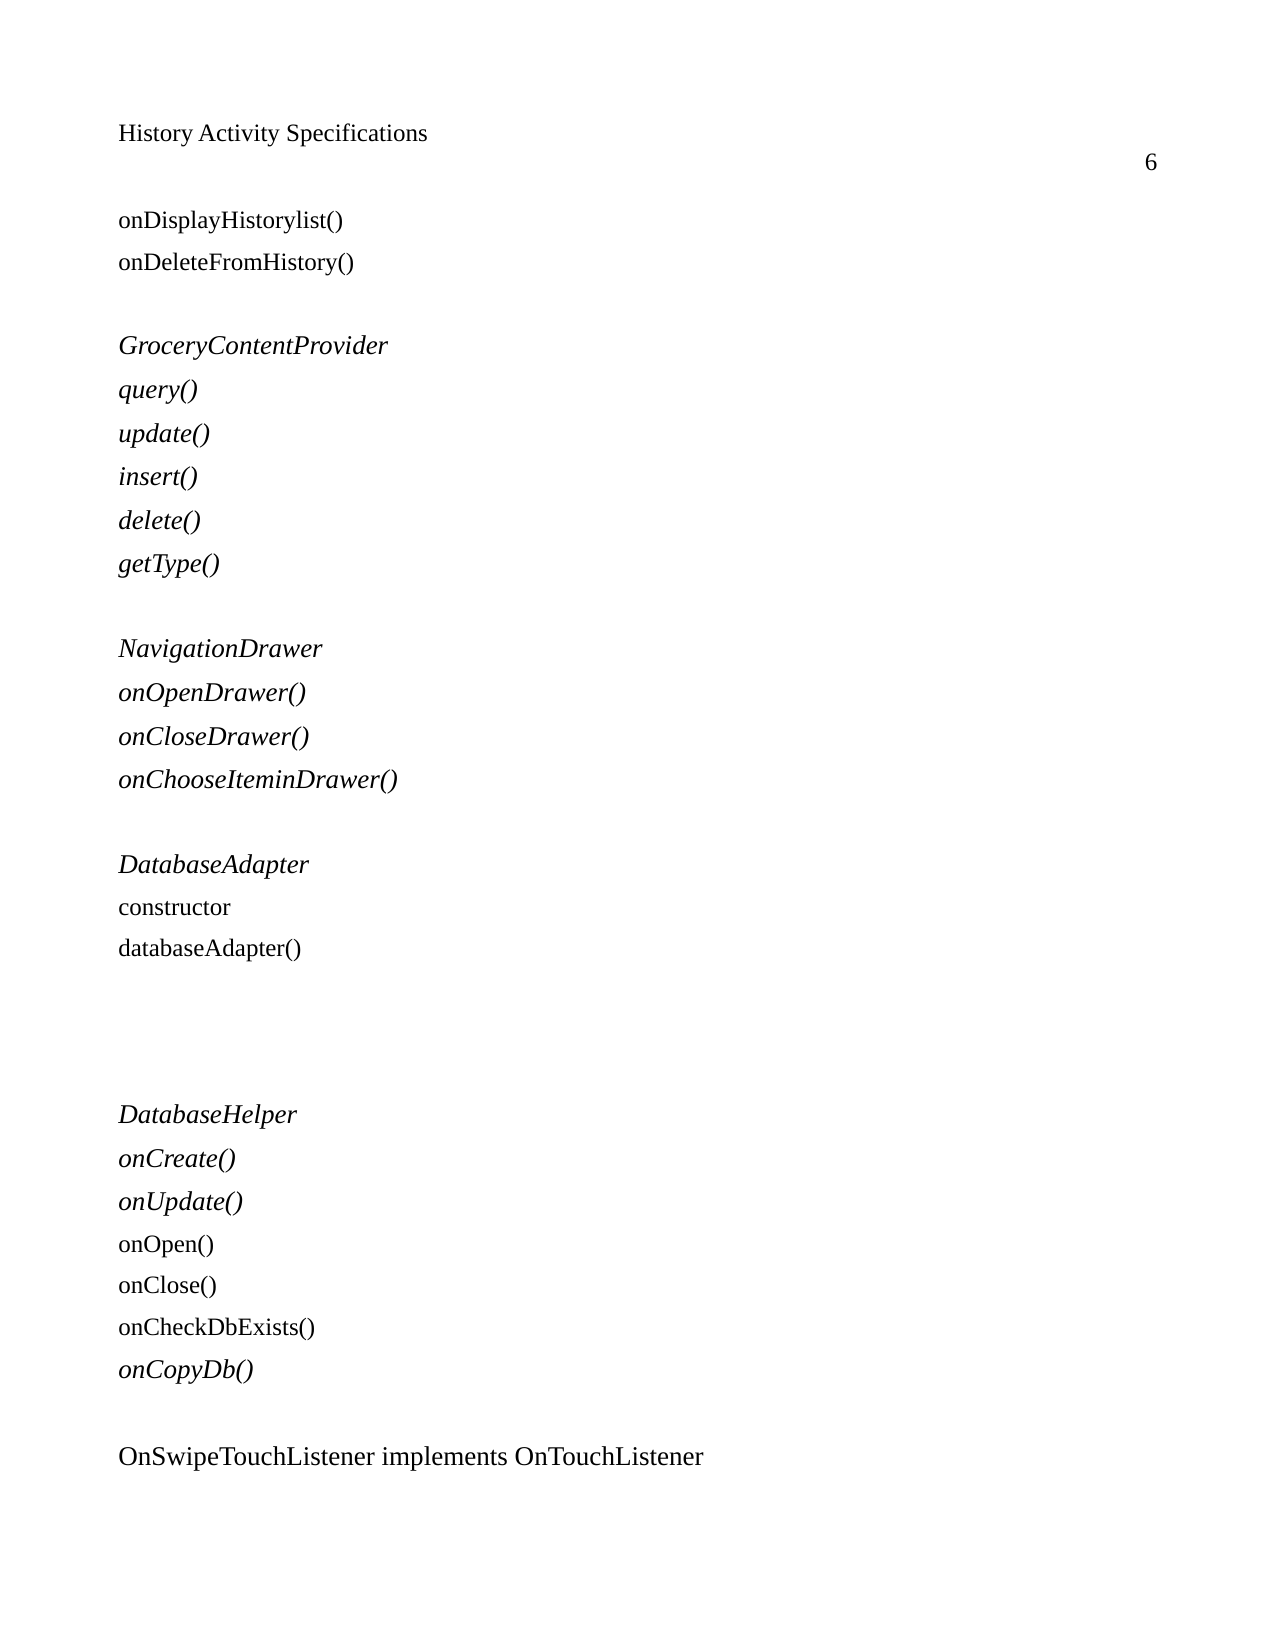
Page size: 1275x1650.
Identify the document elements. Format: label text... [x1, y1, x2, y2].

text onOpen() [118, 1229, 1157, 1258]
text insert() [118, 460, 1157, 491]
text onDeleteFromHistory() [118, 247, 1157, 276]
text onClose() [118, 1270, 1157, 1299]
text delete() [118, 504, 1157, 535]
text DatabaseHelper [118, 1098, 1157, 1129]
text onUpdate() [118, 1186, 1157, 1217]
text query() [118, 373, 1157, 404]
text databaseAdapter() [118, 933, 1157, 962]
text DatabaseAdapter [118, 848, 1157, 879]
text constructor [118, 892, 1157, 921]
text onDisplayHistorylist() [118, 206, 1157, 234]
text onCreate() [118, 1142, 1157, 1173]
text OnSwipeTouchListener implements OnTouchListener [118, 1440, 1157, 1471]
text onChooseIteminDrawer() [118, 763, 1157, 794]
text update() [118, 417, 1157, 448]
text onCopyDb() [118, 1353, 1157, 1384]
text NavigationDrawer [118, 632, 1157, 664]
text onCloseDrawer() [118, 720, 1157, 751]
text getType() [118, 548, 1157, 579]
text onCheckDbExists() [118, 1312, 1157, 1340]
text onOpenDrawer() [118, 676, 1157, 707]
text GroceryContentProvider [118, 329, 1157, 361]
